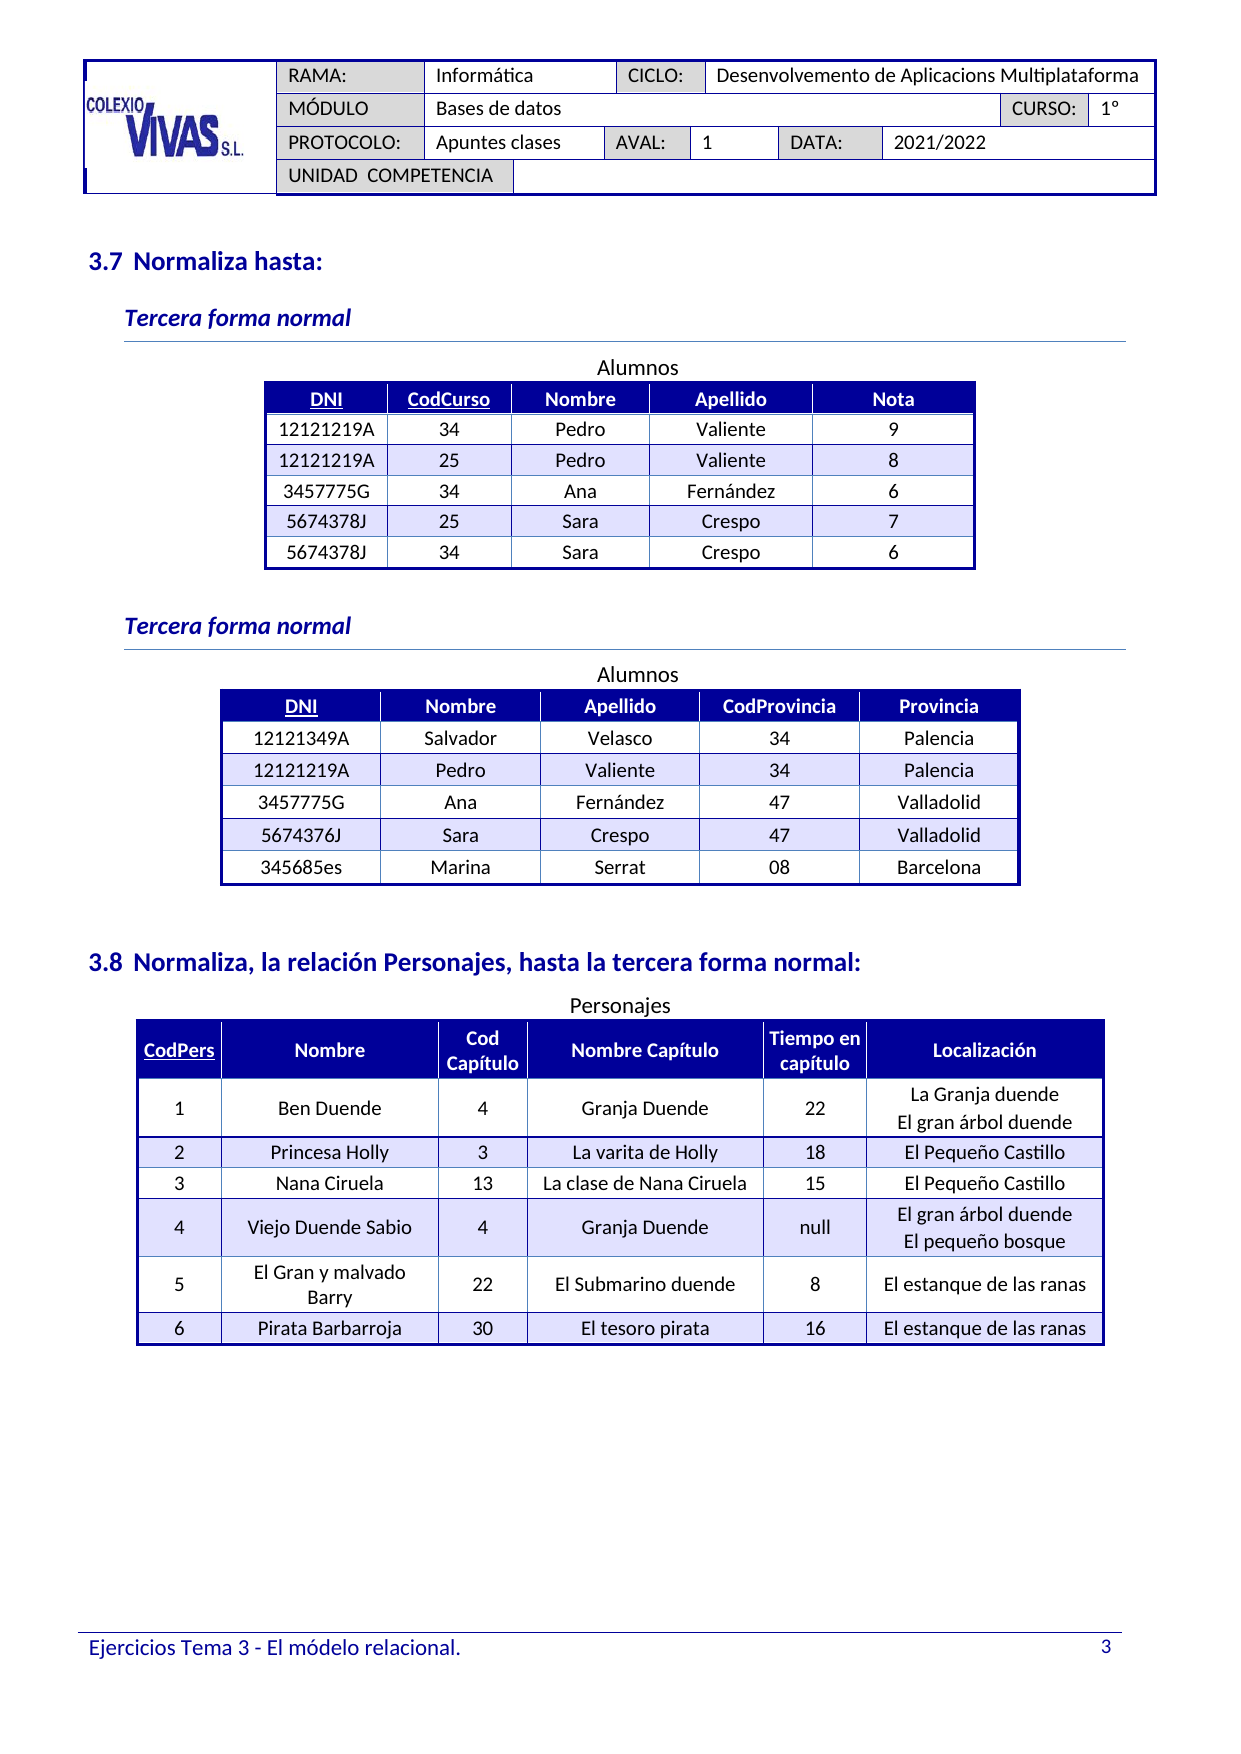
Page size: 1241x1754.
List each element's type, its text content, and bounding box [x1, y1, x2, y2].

table_cell 3457775G [223, 786, 380, 818]
table_cell Ben Duende [222, 1079, 438, 1136]
table_cell 16 [764, 1313, 866, 1342]
table_cell Viejo Duende Sabio [222, 1199, 438, 1256]
table_cell Velasco [541, 722, 699, 753]
table_cell 9 [813, 415, 973, 444]
table_header CodProvincia [700, 692, 859, 721]
table_header Tiempo en capítulo [764, 1022, 866, 1078]
table_cell 34 [388, 537, 511, 567]
table_cell Valladolid [860, 786, 1017, 818]
text Tercera forma normal [124, 610, 1126, 649]
table_cell 34 [388, 476, 511, 505]
table_cell Fernández [541, 786, 699, 818]
table_cell Palencia [860, 754, 1017, 785]
table_cell 5674376J [223, 819, 380, 850]
table_header Nombre Capítulo [528, 1022, 763, 1078]
table_header Apellido [541, 692, 699, 721]
table_cell 7 [813, 506, 973, 536]
subtitle Normaliza hasta: [88, 244, 1152, 277]
table_header Localización [867, 1022, 1102, 1078]
table_cell El tesoro pirata [528, 1313, 763, 1342]
table_cell 6 [139, 1313, 221, 1342]
table_cell Crespo [650, 506, 812, 536]
table_cell 08 [700, 851, 859, 883]
table_cell Pedro [381, 754, 540, 785]
table_cell La varita de Holly [528, 1138, 763, 1167]
table_cell El Gran y malvado Barry [222, 1257, 438, 1312]
table_cell Fernández [650, 476, 812, 505]
table_cell 5674378J [267, 506, 387, 536]
table_cell Serrat [541, 851, 699, 883]
table_cell 12121219A [223, 754, 380, 785]
table_cell Marina [381, 851, 540, 883]
table_header Nombre [512, 384, 649, 413]
text Tercera forma normal [124, 302, 1126, 341]
table_header Nota [813, 384, 973, 413]
table_cell Princesa Holly [222, 1138, 438, 1167]
table_cell 4 [439, 1199, 527, 1256]
table_cell 345685es [223, 851, 380, 883]
table_cell 47 [700, 786, 859, 818]
table_cell El gran árbol duende El pequeño bosque [867, 1199, 1102, 1256]
text Alumnos [124, 353, 1152, 381]
table_cell 34 [700, 754, 859, 785]
table_cell Ana [381, 786, 540, 818]
table_cell Sara [381, 819, 540, 850]
table_header CodPers [139, 1022, 221, 1078]
table_cell El Submarino duende [528, 1257, 763, 1312]
table_cell Nana Ciruela [222, 1168, 438, 1198]
table_header Nombre [222, 1022, 438, 1078]
table_cell 25 [388, 445, 511, 475]
table_cell 2 [139, 1138, 221, 1167]
table_cell 13 [439, 1168, 527, 1198]
subtitle Normaliza, la relación Personajes, hasta la tercera forma normal: [88, 946, 1152, 979]
table_cell 6 [813, 537, 973, 567]
table_header DNI [267, 384, 387, 413]
table_cell Palencia [860, 722, 1017, 753]
table_cell 8 [764, 1257, 866, 1312]
table_cell 3 [439, 1138, 527, 1167]
table_cell Sara [512, 506, 649, 536]
table_cell 3457775G [267, 476, 387, 505]
table_header Nombre [381, 692, 540, 721]
table_header Cod Capítulo [439, 1022, 527, 1078]
table_cell Granja Duende [528, 1199, 763, 1256]
table_cell Granja Duende [528, 1079, 763, 1136]
table_cell 12121349A [223, 722, 380, 753]
table_cell El Pequeño Castillo [867, 1138, 1102, 1167]
table_cell El Pequeño Castillo [867, 1168, 1102, 1198]
table_cell Pedro [512, 445, 649, 475]
table_cell 8 [813, 445, 973, 475]
table_cell null [764, 1199, 866, 1256]
table_cell 34 [388, 415, 511, 444]
table_header Provincia [860, 692, 1017, 721]
table_cell 22 [764, 1079, 866, 1136]
table_cell 25 [388, 506, 511, 536]
table_cell 6 [813, 476, 973, 505]
table_cell 4 [439, 1079, 527, 1136]
table_cell 12121219A [267, 415, 387, 444]
table_cell Valiente [650, 445, 812, 475]
table_cell 4 [139, 1199, 221, 1256]
table_cell El estanque de las ranas [867, 1313, 1102, 1342]
table_cell El estanque de las ranas [867, 1257, 1102, 1312]
table_cell Valladolid [860, 819, 1017, 850]
table_cell Salvador [381, 722, 540, 753]
table_cell 3 [139, 1168, 221, 1198]
table_cell 30 [439, 1313, 527, 1342]
picture [84, 81, 247, 168]
text Alumnos [124, 661, 1152, 688]
table_cell 15 [764, 1168, 866, 1198]
table_header Apellido [650, 384, 812, 413]
table_cell Valiente [650, 415, 812, 444]
table_cell 18 [764, 1138, 866, 1167]
table_cell Ana [512, 476, 649, 505]
table_cell 1 [139, 1079, 221, 1136]
table_cell La clase de Nana Ciruela [528, 1168, 763, 1198]
table_cell La Granja duende El gran árbol duende [867, 1079, 1102, 1136]
text Personajes [89, 991, 1152, 1019]
table_header DNI [223, 692, 380, 721]
table_header CodCurso [388, 384, 511, 413]
table_cell 22 [439, 1257, 527, 1312]
table_cell 5 [139, 1257, 221, 1312]
table_cell Valiente [541, 754, 699, 785]
table_cell 47 [700, 819, 859, 850]
table_cell Barcelona [860, 851, 1017, 883]
table_cell Sara [512, 537, 649, 567]
table_cell Crespo [650, 537, 812, 567]
table_cell 12121219A [267, 445, 387, 475]
table_cell Pirata Barbarroja [222, 1313, 438, 1342]
table_cell Crespo [541, 819, 699, 850]
table_cell 5674378J [267, 537, 387, 567]
table_cell Pedro [512, 415, 649, 444]
table_cell 34 [700, 722, 859, 753]
